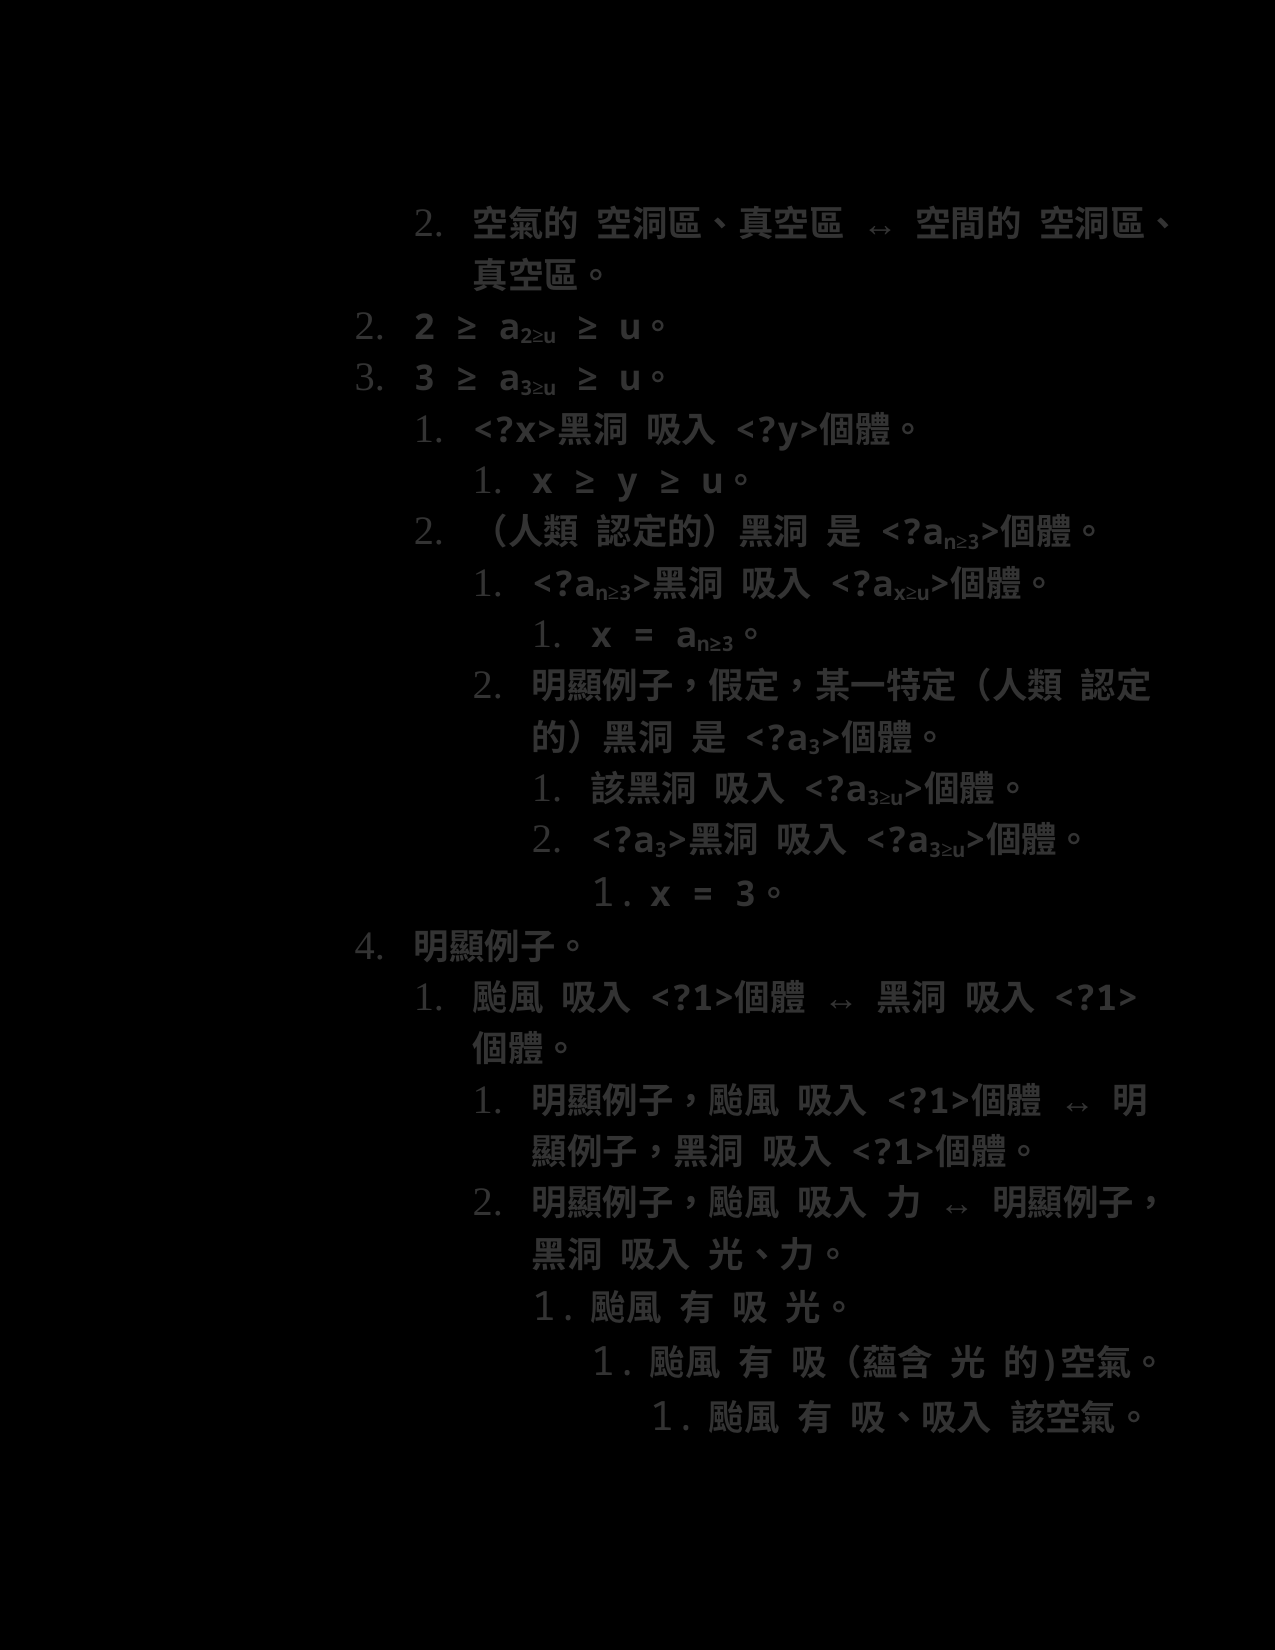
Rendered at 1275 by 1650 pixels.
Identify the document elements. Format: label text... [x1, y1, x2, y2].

list 明顯例子，假定，某一特定（人類 認定的）黑洞 是 <?a3>個體。 [472, 658, 1157, 760]
list 颱風 有 吸（蘊含 光 的)空氣。 [591, 1332, 1157, 1387]
list 明顯例子，颱風 吸入 力 ↔ 明顯例子，黑洞 吸入 光、力。 [472, 1175, 1157, 1277]
list 颱風 有 吸 光。 [532, 1277, 1157, 1332]
list x = 3。 [591, 863, 1157, 918]
list 3 ≥ a3≥u ≥ u。 [354, 350, 1157, 401]
list 該黑洞 吸入 <?a3≥u>個體。 [532, 760, 1157, 812]
list 2 ≥ a2≥u ≥ u。 [354, 298, 1157, 350]
list 空氣的 空洞區、真空區 ↔ 空間的 空洞區、真空區。 [413, 196, 1157, 298]
list <?x>黑洞 吸入 <?y>個體。 [413, 401, 1157, 452]
list x ≥ y ≥ u。 [472, 452, 1157, 504]
list x = an≥3。 [532, 606, 1157, 658]
list <?an≥3>黑洞 吸入 <?ax≥u>個體。 [472, 555, 1157, 606]
list 颱風 有 吸、吸入 該空氣。 [649, 1387, 1157, 1443]
list （人類 認定的）黑洞 是 <?an≥3>個體。 [413, 504, 1157, 555]
list 明顯例子，颱風 吸入 <?1>個體 ↔ 明顯例子，黑洞 吸入 <?1>個體。 [472, 1072, 1157, 1175]
list 明顯例子。 [354, 918, 1157, 969]
list 颱風 吸入 <?1>個體 ↔ 黑洞 吸入 <?1>個體。 [413, 969, 1157, 1072]
list <?a3>黑洞 吸入 <?a3≥u>個體。 [532, 812, 1157, 863]
